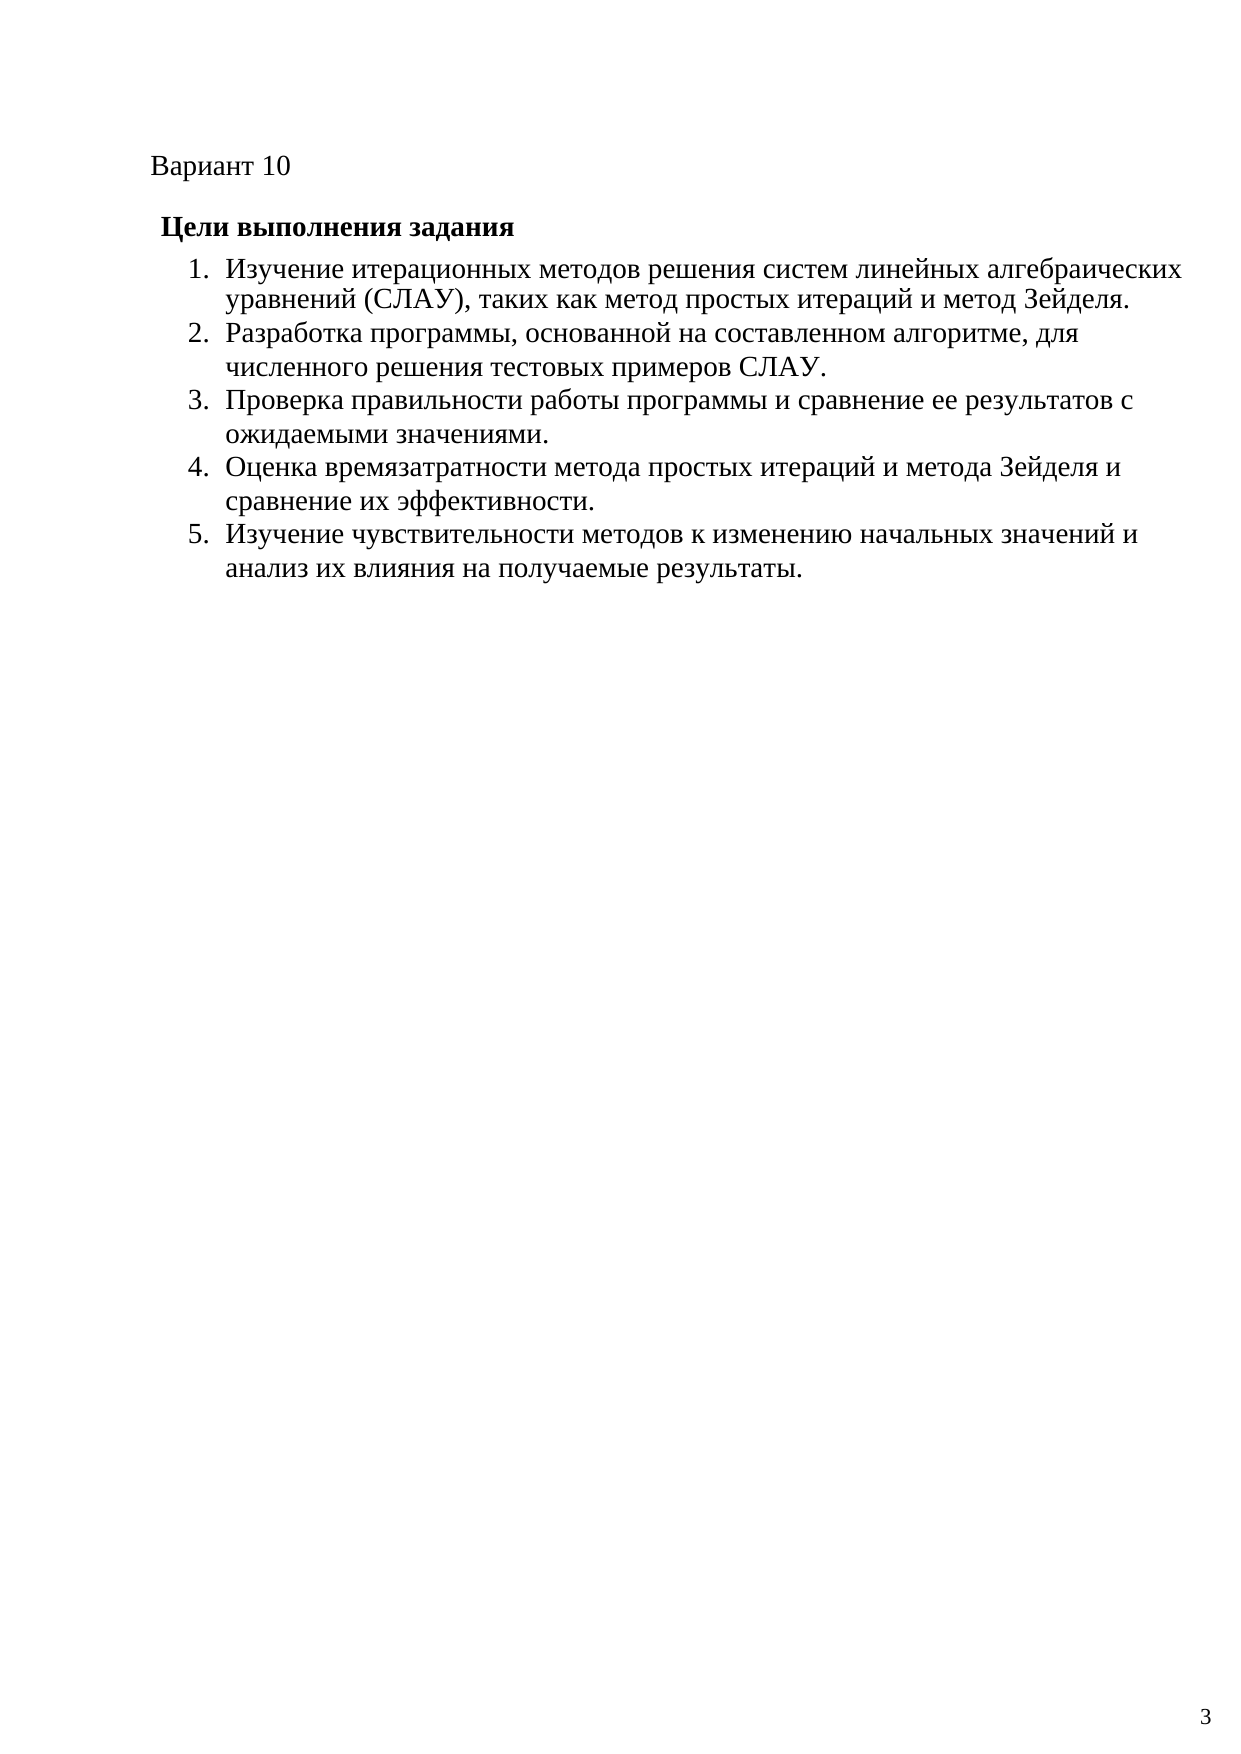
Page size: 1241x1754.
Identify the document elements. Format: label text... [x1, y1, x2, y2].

list Изучение итерационных методов решения систем линейных алгебраических уравнений (СЛАУ), таких как метод простых итераций и метод Зейделя. [188, 254, 1211, 315]
list Разработка программы, основанной на составленном алгоритме, для численного решения тестовых примеров СЛАУ. [188, 315, 1211, 382]
list Изучение чувствительности методов к изменению начальных значений и анализ их влияния на получаемые результаты. [188, 516, 1211, 583]
text Вариант 10 [150, 148, 1211, 182]
list Оценка времязатратности метода простых итераций и метода Зейделя и сравнение их эффективности. [188, 449, 1211, 516]
subtitle Цели выполнения задания [150, 209, 1211, 243]
list Проверка правильности работы программы и сравнение ее результатов с ожидаемыми значениями. [188, 382, 1211, 449]
